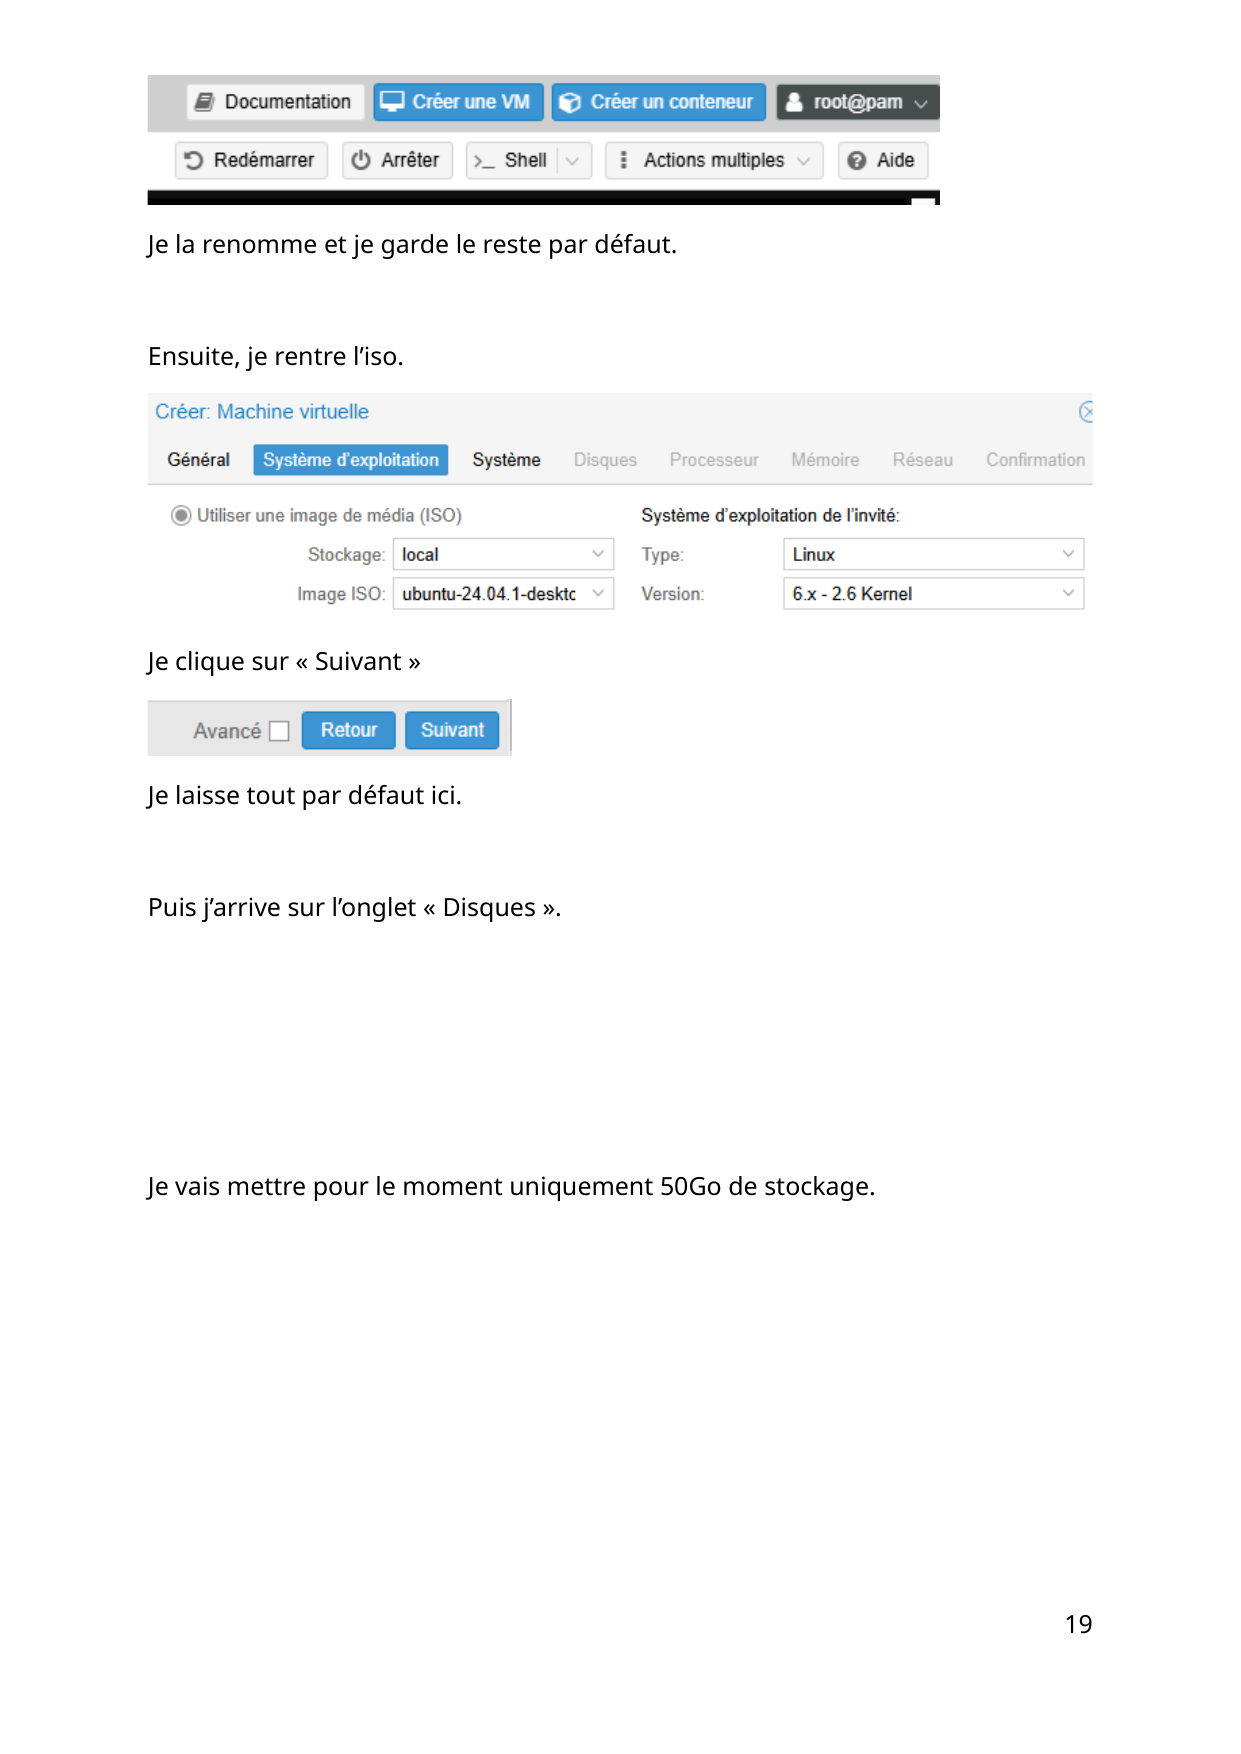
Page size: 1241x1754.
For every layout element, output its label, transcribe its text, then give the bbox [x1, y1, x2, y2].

text Je la renomme et je garde le reste par défaut. [148, 226, 1093, 261]
text Je laisse tout par défaut ici. [148, 778, 1093, 812]
text Je clique sur « Suivant » [148, 644, 1093, 678]
text Ensuite, je rentre l’iso. [148, 338, 1093, 372]
text Puis j’arrive sur l’onglet « Disques ». [148, 889, 1093, 923]
text Je vais mettre pour le moment uniquement 50Go de stockage. [148, 1168, 1093, 1203]
